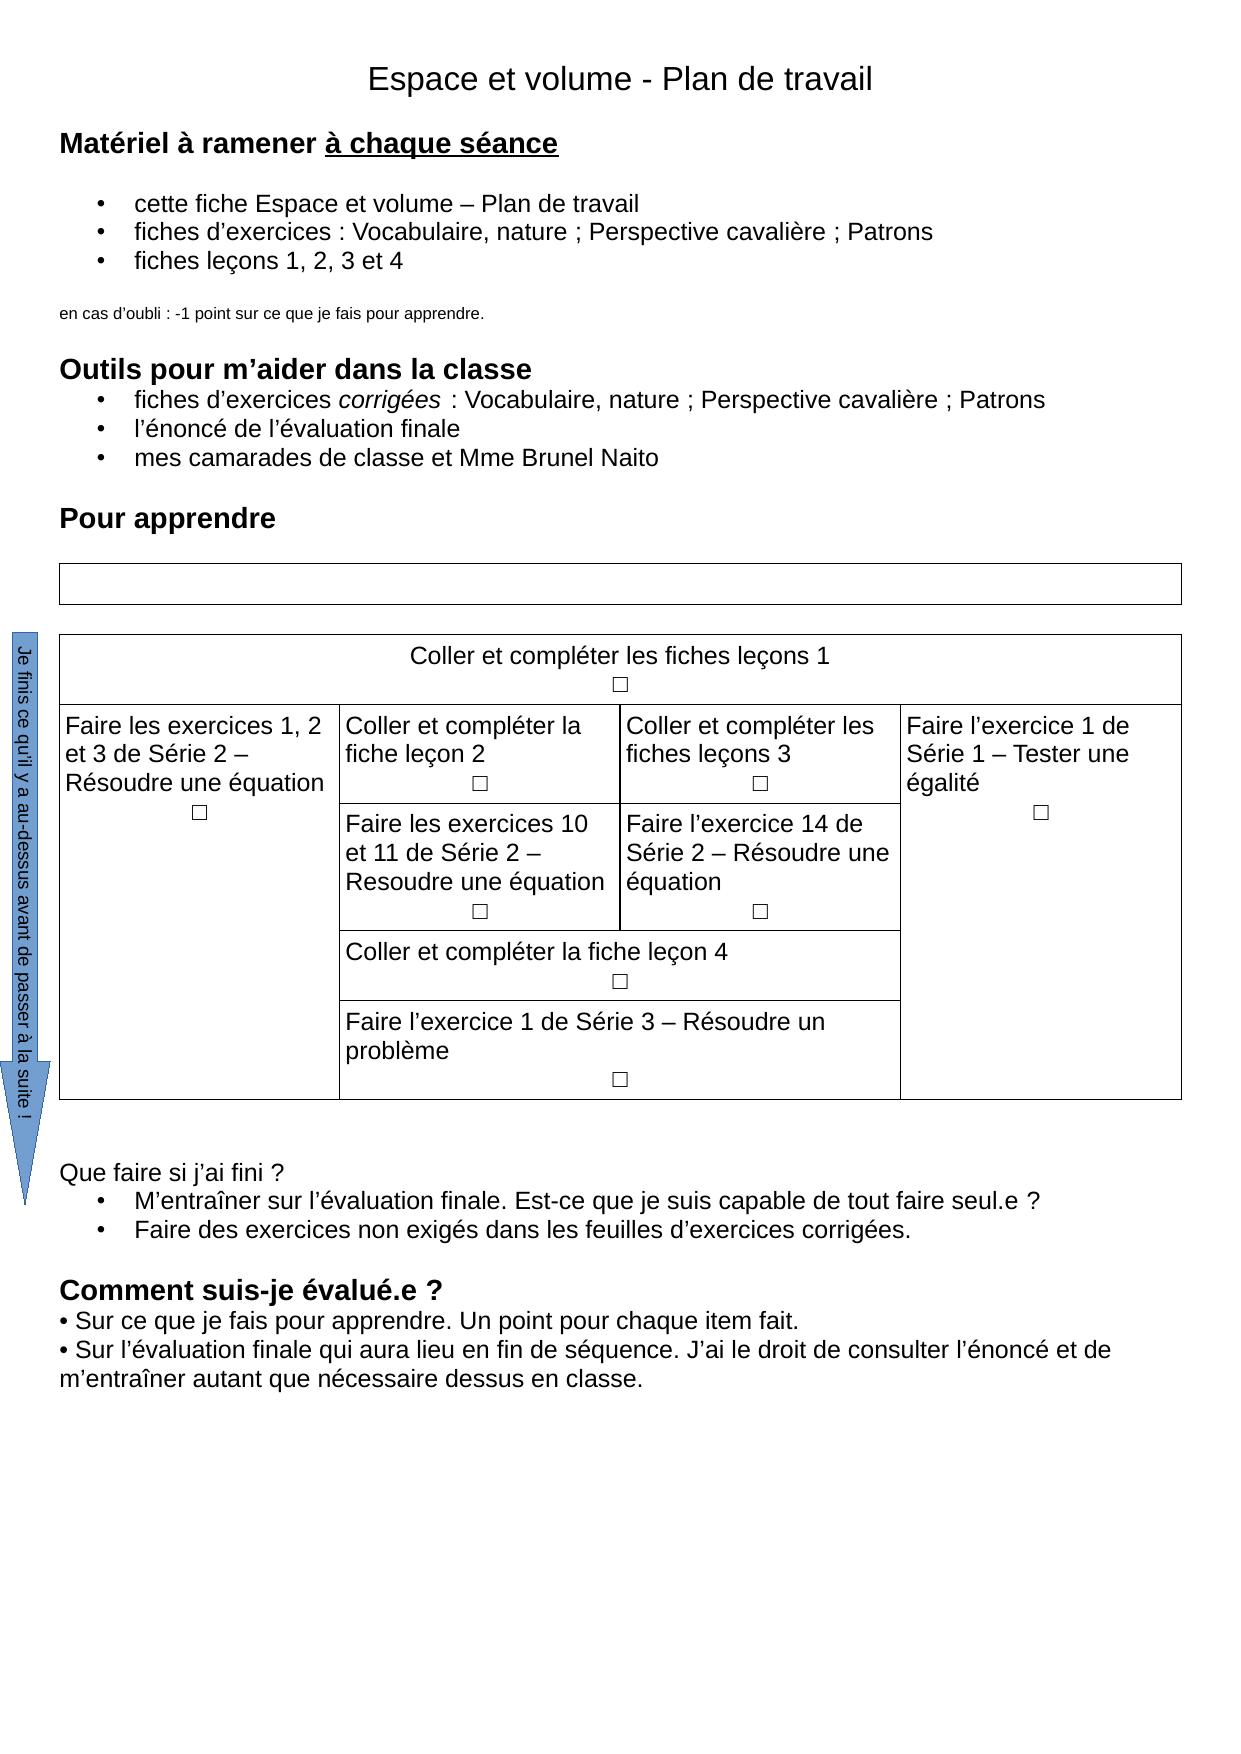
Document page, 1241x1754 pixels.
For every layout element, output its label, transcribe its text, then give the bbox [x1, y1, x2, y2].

text Matériel à ramener à chaque séance [59, 126, 1181, 160]
list Faire des exercices non exigés dans les feuilles d’exercices corrigées. [97, 1215, 1181, 1244]
list fiches leçons 1, 2, 3 et 4 [97, 246, 1181, 275]
list M’entraîner sur l’évaluation finale. Est-ce que je suis capable de tout faire seul.e ? [97, 1186, 1181, 1215]
text Outils pour m’aider dans la classe [59, 352, 1181, 385]
text • Sur l’évaluation finale qui aura lieu en fin de séquence. J’ai le droit de consulter l’énoncé et de m’entraîner autant que nécessaire dessus en classe. [59, 1335, 1181, 1392]
list l’énoncé de l’évaluation finale [97, 414, 1181, 443]
table_cell Faire l’exercice 1 de Série 1 – Tester une égalité □ [901, 705, 1181, 1099]
table_header Coller et compléter les fiches leçons 1 □ [60, 635, 1181, 704]
table_cell Faire l’exercice 1 de Série 3 – Résoudre un problème □ [340, 1001, 900, 1099]
table_cell Coller et compléter les fiches leçons 3 □ [621, 705, 900, 803]
text Pour apprendre [59, 501, 1181, 534]
list cette fiche Espace et volume – Plan de travail [97, 188, 1181, 217]
table_cell Faire les exercices 1, 2 et 3 de Série 2 – Résoudre une équation □ [60, 705, 339, 1099]
list mes camarades de classe et Mme Brunel Naito [97, 443, 1181, 472]
table_cell Faire l’exercice 14 de Série 2 – Résoudre une équation □ [621, 804, 900, 930]
text Que faire si j’ai fini ? [59, 1157, 1181, 1186]
table_cell Coller et compléter la fiche leçon 2 □ [340, 705, 619, 803]
text Espace et volume - Plan de travail [59, 59, 1181, 97]
list fiches d’exercices corrigées : Vocabulaire, nature ; Perspective cavalière ; Patrons [97, 385, 1181, 414]
list fiches d’exercices : Vocabulaire, nature ; Perspective cavalière ; Patrons [97, 217, 1181, 246]
text en cas d’oubli : -1 point sur ce que je fais pour apprendre. [59, 304, 1181, 323]
table_header [60, 564, 1181, 604]
text Comment suis-je évalué.e ? [59, 1273, 1181, 1306]
text • Sur ce que je fais pour apprendre. Un point pour chaque item fait. [59, 1306, 1181, 1335]
table_cell Coller et compléter la fiche leçon 4 □ [340, 931, 900, 1000]
table_cell Faire les exercices 10 et 11 de Série 2 – Resoudre une équation □ [340, 804, 619, 930]
